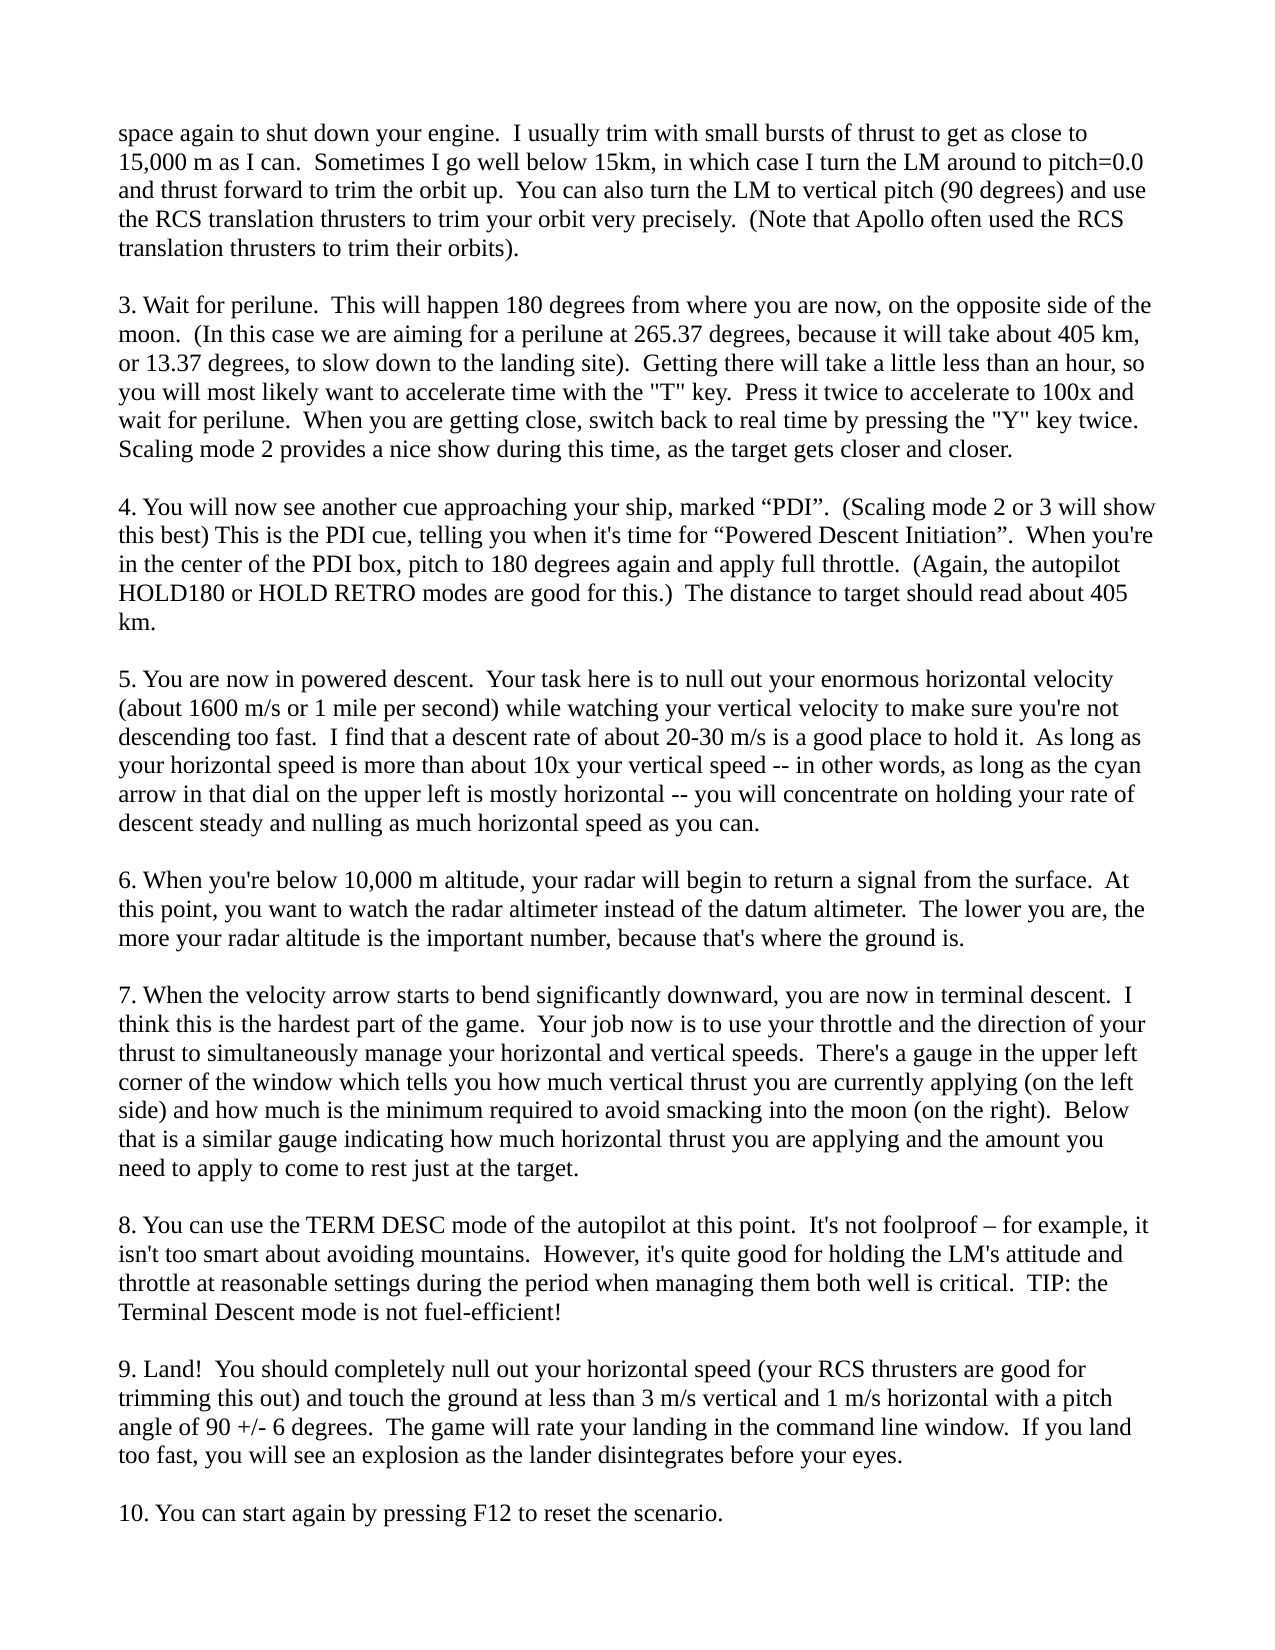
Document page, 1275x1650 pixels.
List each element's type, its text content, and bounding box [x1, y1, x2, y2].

text 10. You can start again by pressing F12 to reset the scenario. [118, 1498, 1157, 1527]
text 9. Land! You should completely null out your horizontal speed (your RCS thrusters are good for trimming this out) and touch the ground at less than 3 m/s vertical and 1 m/s horizontal with a pitch angle of 90 +/- 6 degrees. The game will rate your landing in the command line window. If you land too fast, you will see an explosion as the lander disintegrates before your eyes. [118, 1354, 1157, 1469]
text 8. You can use the TERM DESC mode of the autopilot at this point. It's not foolproof – for example, it isn't too smart about avoiding mountains. However, it's quite good for holding the LM's attitude and throttle at reasonable settings during the period when managing them both well is critical. TIP: the Terminal Descent mode is not fuel-efficient! [118, 1211, 1157, 1326]
text 6. When you're below 10,000 m altitude, your radar will begin to return a signal from the surface. At this point, you want to watch the radar altimeter instead of the datum altimeter. The lower you are, the more your radar altitude is the important number, because that's where the ground is. [118, 866, 1157, 952]
text 3. Wait for perilune. This will happen 180 degrees from where you are now, on the opposite side of the moon. (In this case we are aiming for a perilune at 265.37 degrees, because it will take about 405 km, or 13.37 degrees, to slow down to the landing site). Getting there will take a little less than an hour, so you will most likely want to accelerate time with the "T" key. Press it twice to accelerate to 100x and wait for perilune. When you are getting close, switch back to real time by pressing the "Y" key twice. Scaling mode 2 provides a nice show during this time, as the target gets closer and closer. [118, 291, 1157, 463]
text 5. You are now in powered descent. Your task here is to null out your enormous horizontal velocity (about 1600 m/s or 1 mile per second) while watching your vertical velocity to make sure you're not descending too fast. I find that a descent rate of about 20-30 m/s is a good place to hold it. As long as your horizontal speed is more than about 10x your vertical speed -- in other words, as long as the cyan arrow in that dial on the upper left is mostly horizontal -- you will concentrate on holding your rate of descent steady and nulling as much horizontal speed as you can. [118, 664, 1157, 837]
text 7. When the velocity arrow starts to bend significantly downward, you are now in terminal descent. I think this is the hardest part of the game. Your job now is to use your throttle and the direction of your thrust to simultaneously manage your horizontal and vertical speeds. There's a gauge in the upper left corner of the window which tells you how much vertical thrust you are currently applying (on the left side) and how much is the minimum required to avoid smacking into the moon (on the right). Below that is a similar gauge indicating how much horizontal thrust you are applying and the amount you need to apply to come to rest just at the target. [118, 981, 1157, 1182]
text space again to shut down your engine. I usually trim with small bursts of thrust to get as close to 15,000 m as I can. Sometimes I go well below 15km, in which case I turn the LM around to pitch=0.0 and thrust forward to trim the orbit up. You can also turn the LM to vertical pitch (90 degrees) and use the RCS translation thrusters to trim your orbit very precisely. (Note that Apollo often used the RCS translation thrusters to trim their orbits). [118, 118, 1157, 262]
text 4. You will now see another cue approaching your ship, marked “PDI”. (Scaling mode 2 or 3 will show this best) This is the PDI cue, telling you when it's time for “Powered Descent Initiation”. When you're in the center of the PDI box, pitch to 180 degrees again and apply full throttle. (Again, the autopilot HOLD180 or HOLD RETRO modes are good for this.) The distance to target should read about 405 km. [118, 492, 1157, 636]
